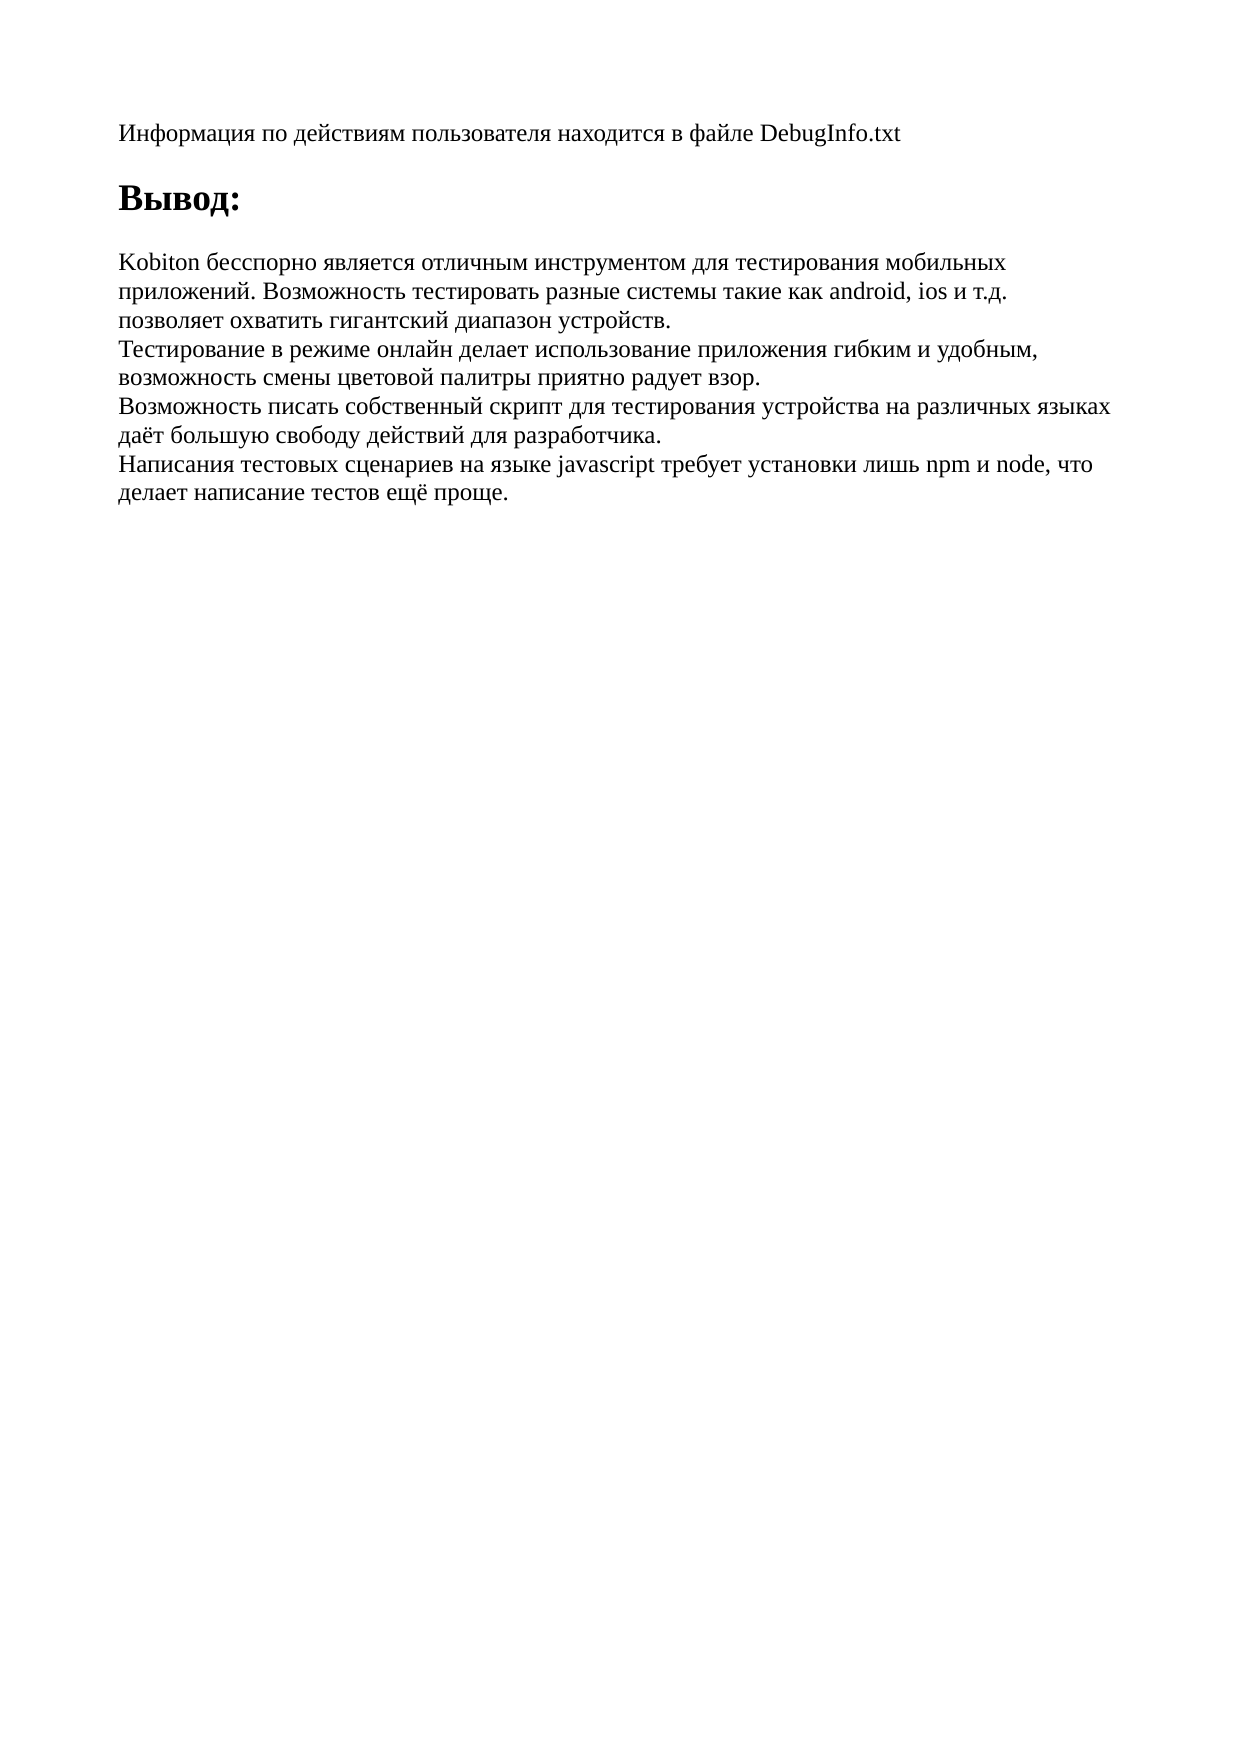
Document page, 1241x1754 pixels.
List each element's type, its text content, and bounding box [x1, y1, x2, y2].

text Тестирование в режиме онлайн делает использование приложения гибким и удобным, [118, 334, 1122, 362]
text возможность смены цветовой палитры приятно радует взор. [118, 362, 1122, 391]
text Написания тестовых сценариев на языке javascript требует установки лишь npm и node, что делает написание тестов ещё проще. [118, 449, 1122, 506]
text Вывод: [118, 176, 1122, 219]
text Возможность писать собственный скрипт для тестирования устройства на различных языках даёт большую свободу действий для разработчика. [118, 391, 1122, 449]
text позволяет охватить гигантский диапазон устройств. [118, 305, 1122, 334]
text Информация по действиям пользователя находится в файле DebugInfo.txt [118, 118, 1122, 147]
text Kobiton бесспорно является отличным инструментом для тестирования мобильных приложений. Возможность тестировать разные системы такие как android, ios и т.д. [118, 247, 1122, 305]
